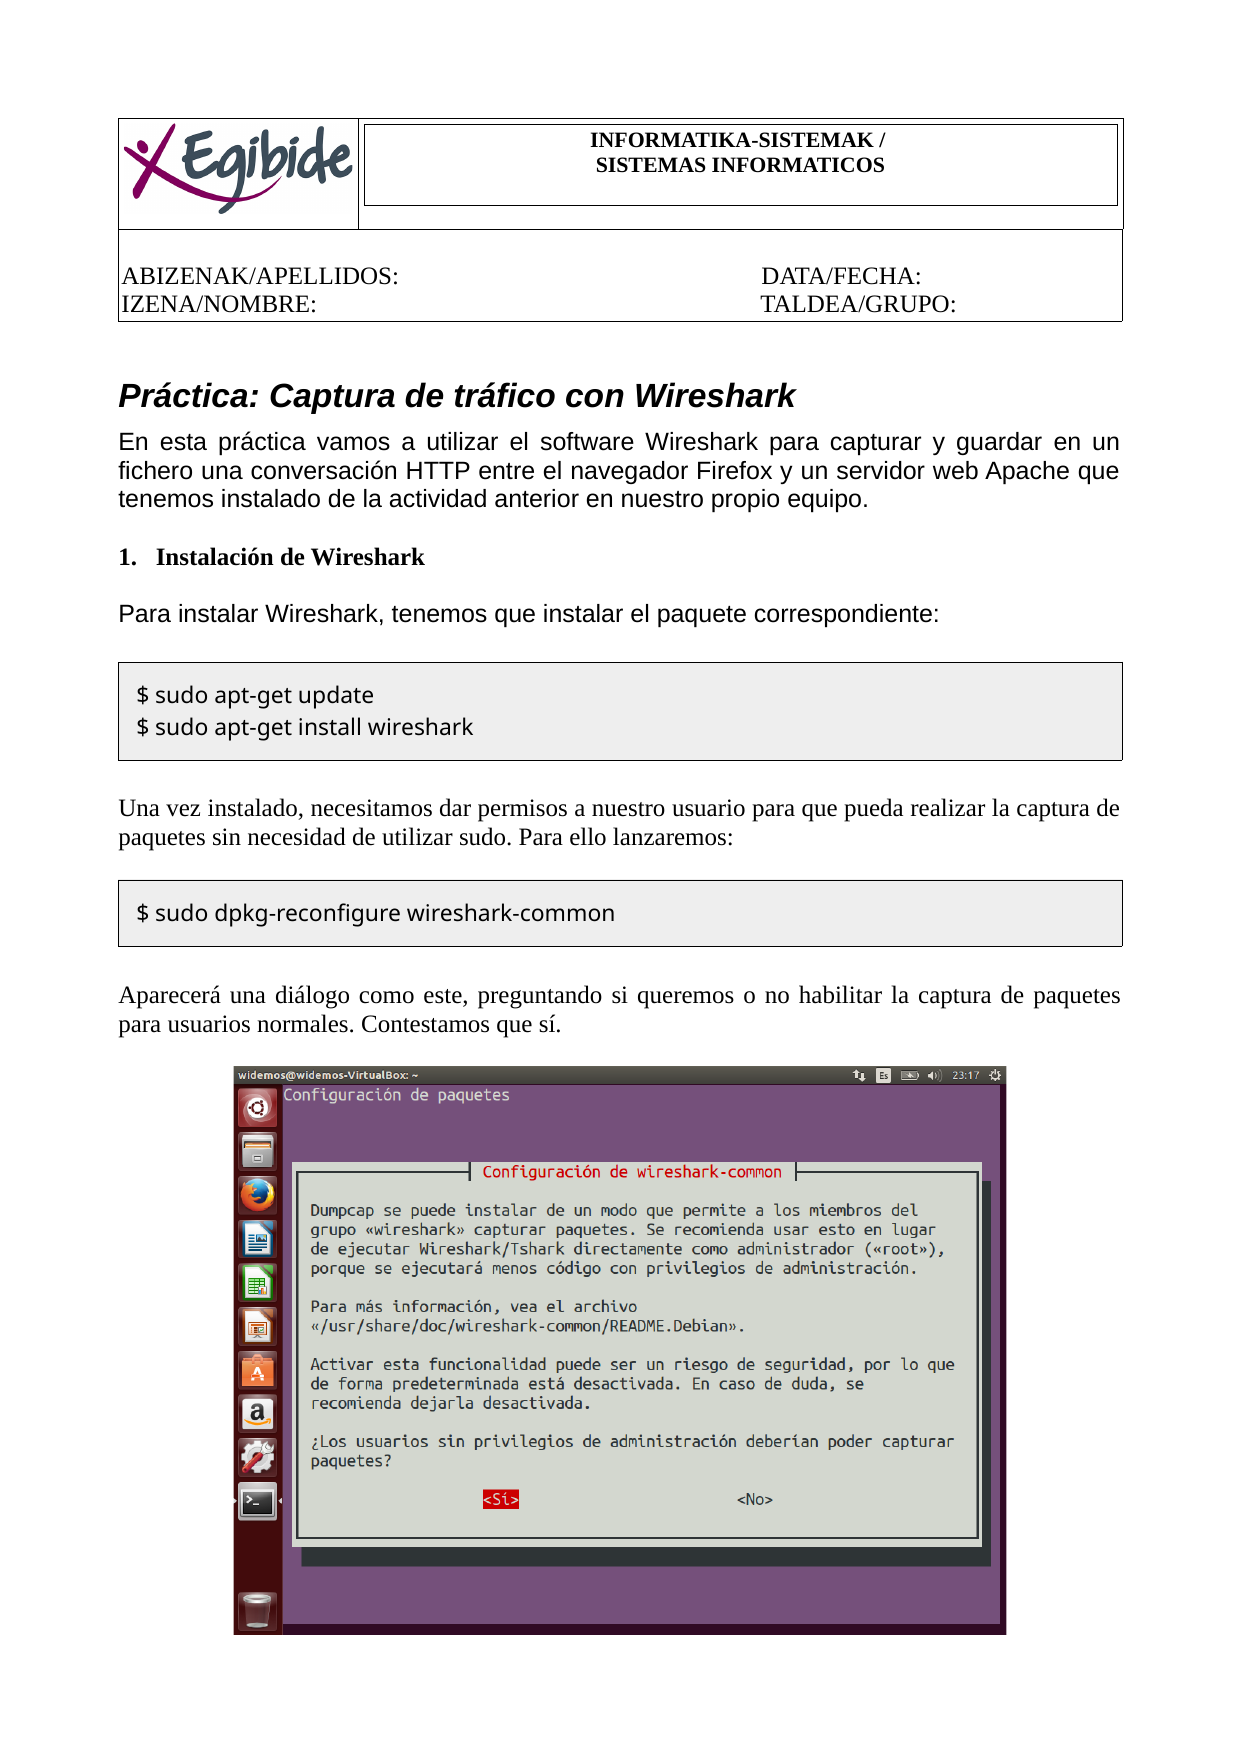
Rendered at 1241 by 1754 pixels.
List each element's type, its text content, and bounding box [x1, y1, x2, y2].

subtitle Práctica: Captura de tráfico con Wireshark [118, 376, 1122, 414]
text $ sudo apt-get install wireshark [119, 693, 1122, 760]
text $ sudo dpkg-reconfigure wireshark-common [119, 881, 1122, 946]
text Para instalar Wireshark, tenemos que instalar el paquete correspondiente: [118, 599, 1122, 628]
text Aparecerá una diálogo como este, preguntando si queremos o no habilitar la captura de paquetes para usuarios normales. Contestamos que sí. [118, 980, 1122, 1037]
text $ sudo apt-get update [119, 663, 1122, 693]
text En esta práctica vamos a utilizar el software Wireshark para capturar y guardar en un fichero una conversación HTTP entre el navegador Firefox y un servidor web Apache que tenemos instalado de la actividad anterior en nuestro propio equipo. [118, 427, 1122, 513]
list Instalación de Wireshark [118, 542, 1122, 571]
text Una vez instalado, necesitamos dar permisos a nuestro usuario para que pueda realizar la captura de paquetes sin necesidad de utilizar sudo. Para ello lanzaremos: [118, 793, 1122, 851]
picture [123, 123, 353, 214]
picture [233, 1066, 1007, 1635]
